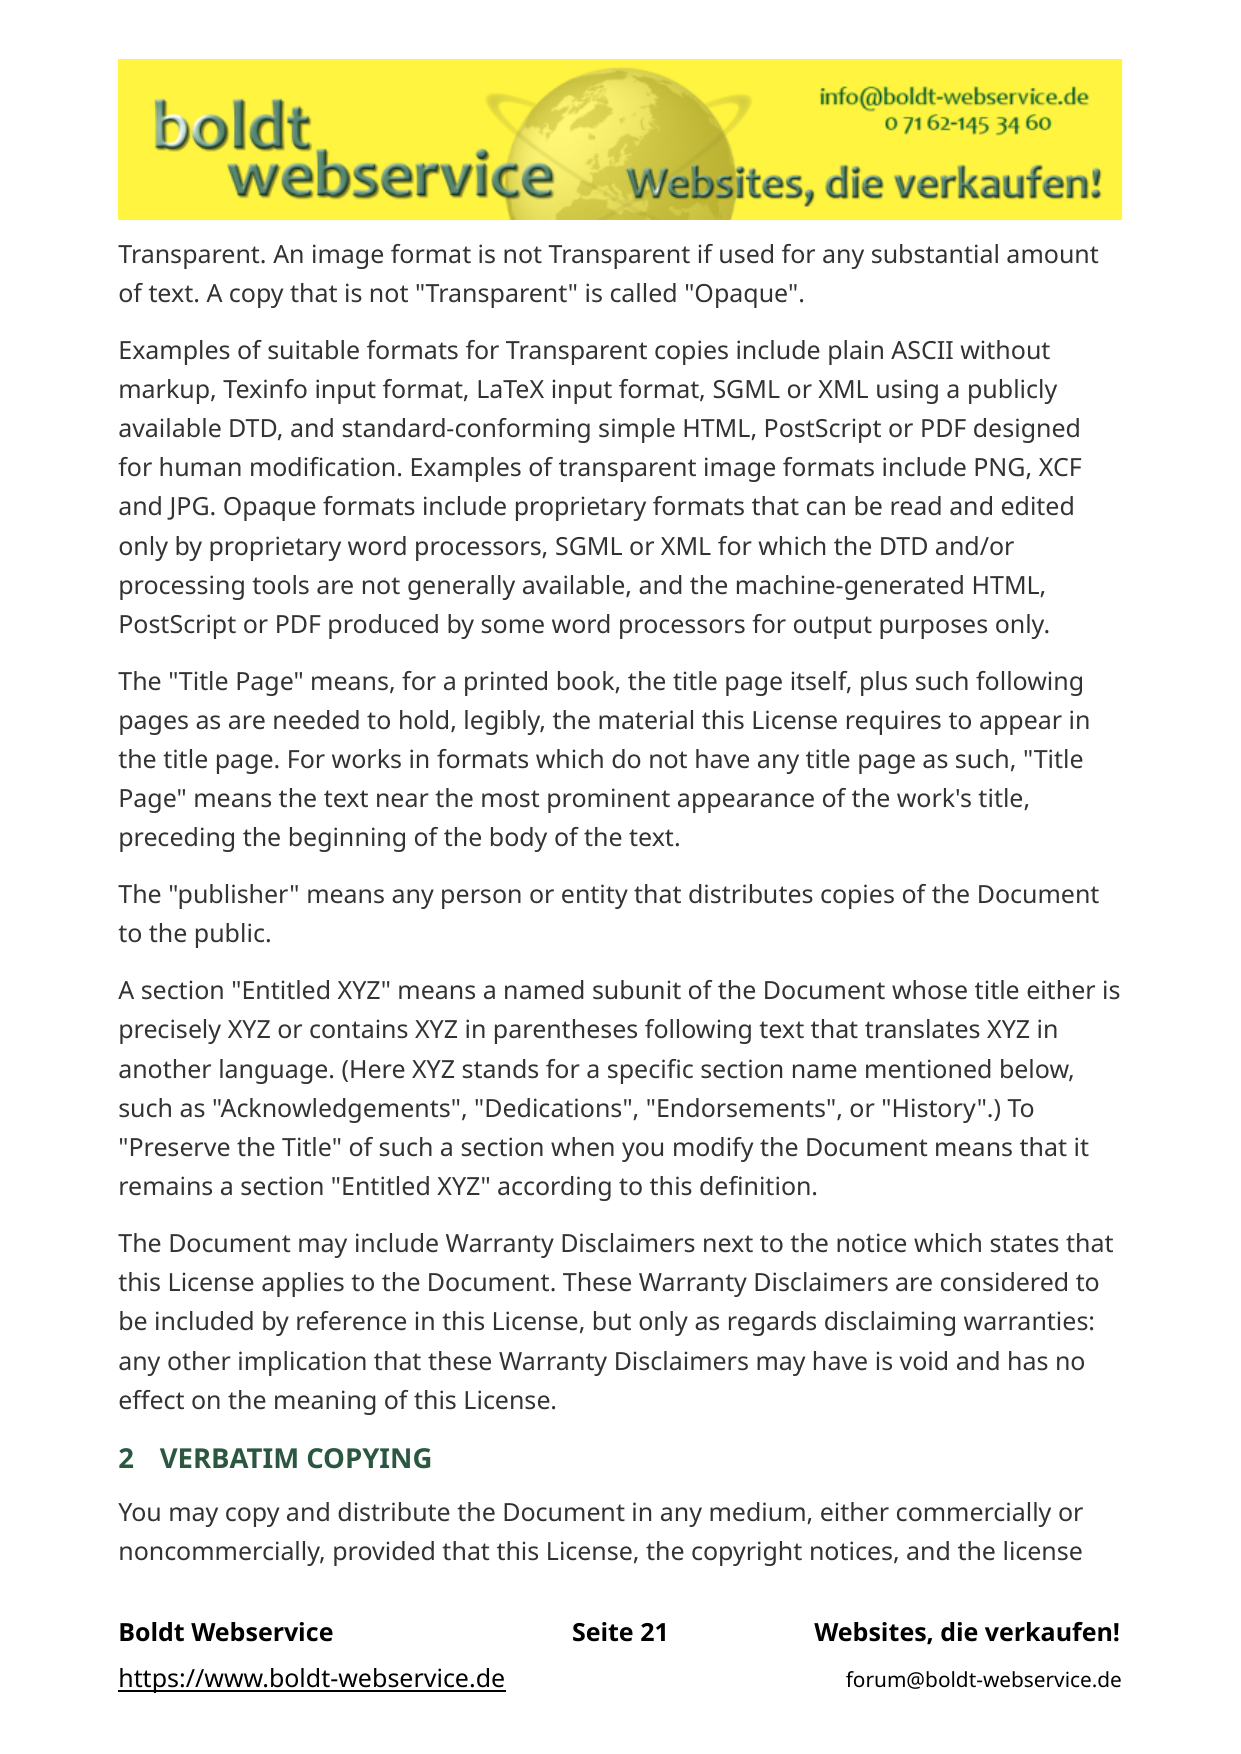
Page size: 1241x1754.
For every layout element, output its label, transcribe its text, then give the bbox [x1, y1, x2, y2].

text You may copy and distribute the Document in any medium, either commercially or noncommercially, provided that this License, the copyright notices, and the license [118, 1494, 1122, 1568]
subtitle VERBATIM COPYING [118, 1439, 1122, 1477]
text Transparent. An image format is not Transparent if used for any substantial amount of text. A copy that is not "Transparent" is called "Opaque". [118, 236, 1122, 309]
text A section "Entitled XYZ" means a named subunit of the Document whose title either is precisely XYZ or contains XYZ in parentheses following text that translates XYZ in another language. (Here XYZ stands for a specific section name mentioned below, such as "Acknowledgements", "Dedications", "Endorsements", or "History".) To "Preserve the Title" of such a section when you modify the Document means that it remains a section "Entitled XYZ" according to this definition. [118, 973, 1122, 1203]
text The Document may include Warranty Disclaimers next to the notice which states that this License applies to the Document. These Warranty Disclaimers are considered to be included by reference in this License, but only as regards disclaiming warranties: any other implication that these Warranty Disclaimers may have is void and has no effect on the meaning of this License. [118, 1226, 1122, 1416]
text The "Title Page" means, for a printed book, the title page itself, plus such following pages as are needed to hold, legibly, the material this License requires to appear in the title page. For works in formats which do not have any title page as such, "Title Page" means the text near the most prominent appearance of the work's title, preceding the beginning of the body of the text. [118, 663, 1122, 854]
text Examples of suitable formats for Transparent copies include plain ASCII without markup, Texinfo input format, LaTeX input format, SGML or XML using a publicly available DTD, and standard-conforming simple HTML, PostScript or PDF designed for human modification. Examples of transparent image formats include PNG, XCF and JPG. Opaque formats include proprietary formats that can be read and edited only by proprietary word processors, SGML or XML for which the DTD and/or processing tools are not generally available, and the machine-generated HTML, PostScript or PDF produced by some word processors for output purposes only. [118, 332, 1122, 641]
picture [118, 59, 1123, 220]
text The "publisher" means any person or entity that distributes copies of the Document to the public. [118, 877, 1122, 950]
